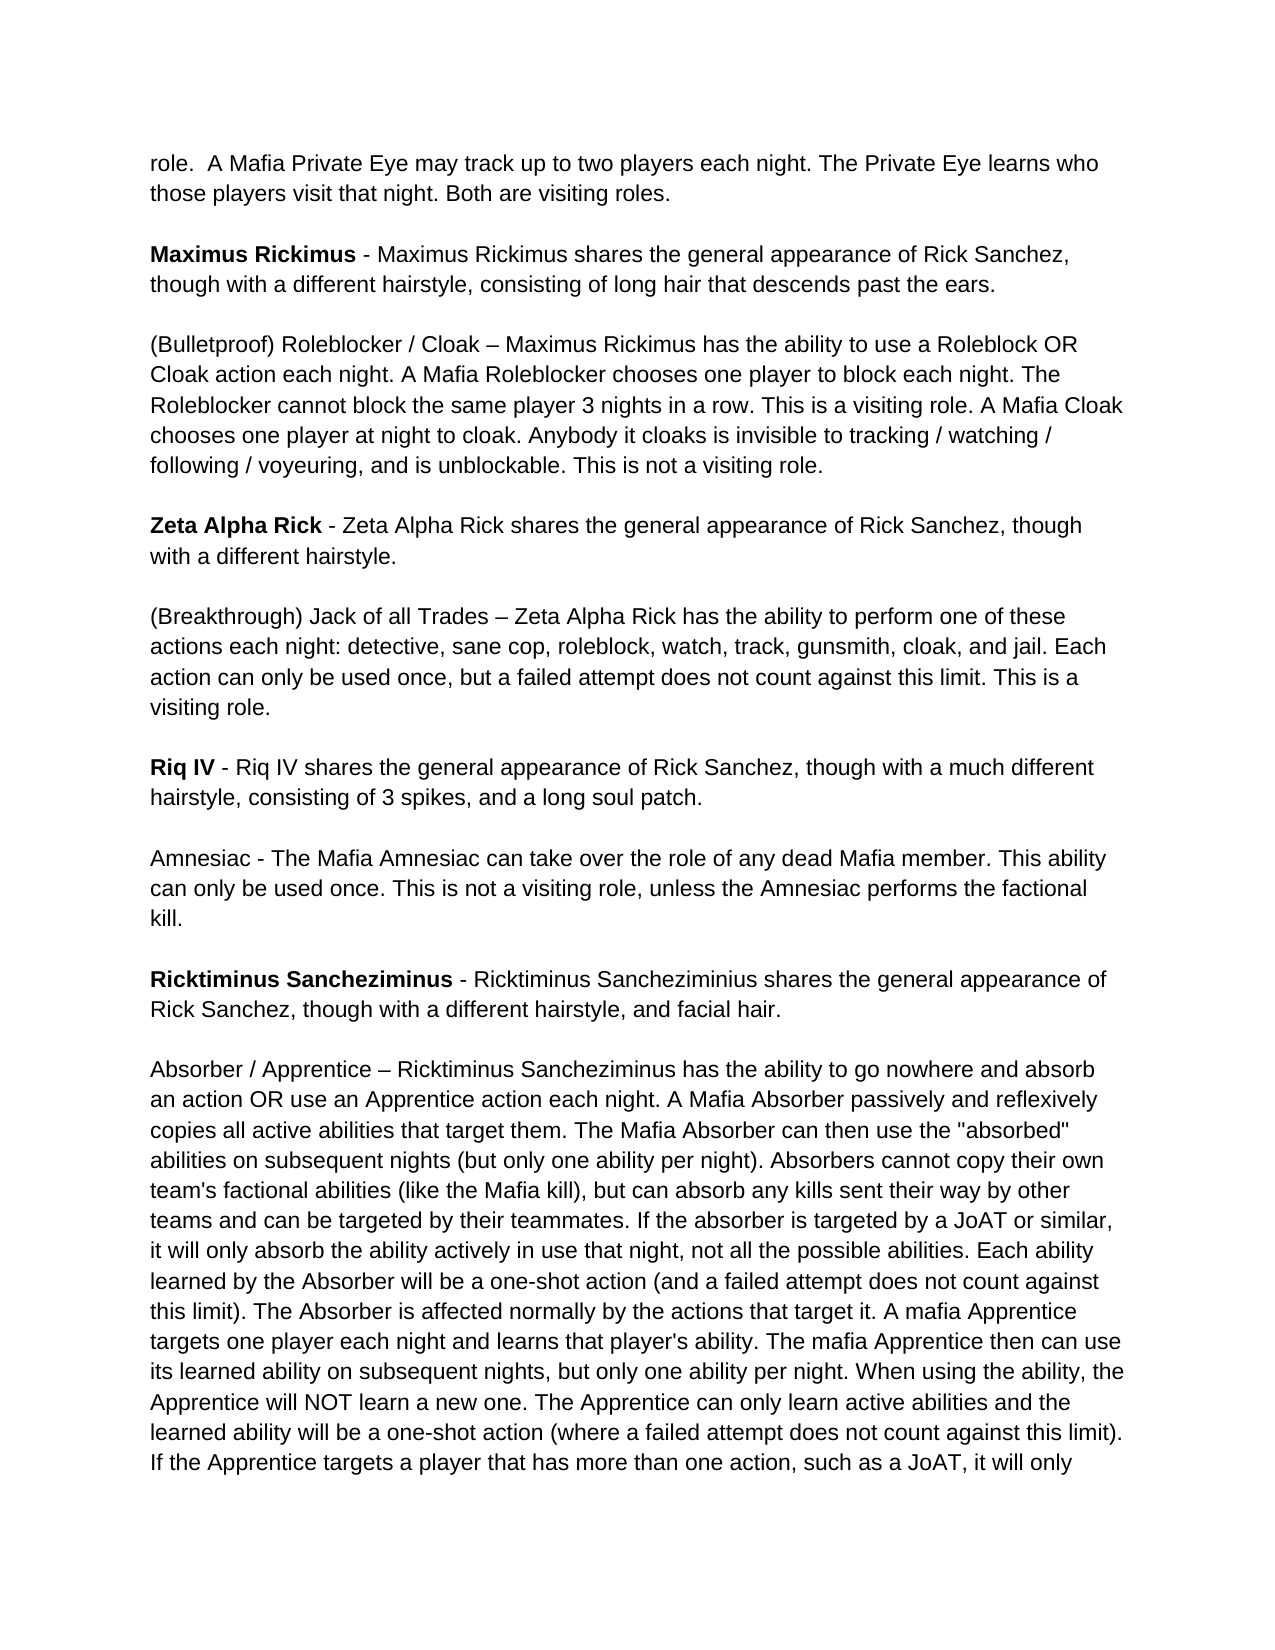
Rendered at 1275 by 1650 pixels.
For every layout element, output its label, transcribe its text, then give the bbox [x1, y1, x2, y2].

text Riq IV - Riq IV shares the general appearance of Rick Sanchez, though with a much different hairstyle, consisting of 3 spikes, and a long soul patch. [150, 754, 1125, 811]
text (Breakthrough) Jack of all Trades – Zeta Alpha Rick has the ability to perform one of these actions each night: detective, sane cop, roleblock, watch, track, gunsmith, cloak, and jail. Each action can only be used once, but a failed attempt does not count against this limit. This is a visiting role. [150, 603, 1125, 720]
text Zeta Alpha Rick - Zeta Alpha Rick shares the general appearance of Rick Sanchez, though with a different hairstyle. [150, 512, 1125, 569]
text Maximus Rickimus - Maximus Rickimus shares the general appearance of Rick Sanchez, though with a different hairstyle, consisting of long hair that descends past the ears. [150, 241, 1125, 297]
text role. A Mafia Private Eye may track up to two players each night. The Private Eye learns who those players visit that night. Both are visiting roles. [150, 150, 1125, 207]
text Amnesiac - The Mafia Amnesiac can take over the role of any dead Mafia member. This ability can only be used once. This is not a visiting role, unless the Amnesiac performs the factional kill. [150, 845, 1125, 932]
text (Bulletproof) Roleblocker / Cloak – Maximus Rickimus has the ability to use a Roleblock OR Cloak action each night. A Mafia Roleblocker chooses one player to block each night. The Roleblocker cannot block the same player 3 nights in a row. This is a visiting role. A Mafia Cloak chooses one player at night to cloak. Anybody it cloaks is invisible to tracking / watching / following / voyeuring, and is unblockable. This is not a visiting role. [150, 331, 1125, 478]
text Absorber / Apprentice – Ricktiminus Sancheziminus has the ability to go nowhere and absorb an action OR use an Apprentice action each night. A Mafia Absorber passively and reflexively copies all active abilities that target them. The Mafia Absorber can then use the "absorbed" abilities on subsequent nights (but only one ability per night). Absorbers cannot copy their own team's factional abilities (like the Mafia kill), but can absorb any kills sent their way by other teams and can be targeted by their teammates. If the absorber is targeted by a JoAT or similar, it will only absorb the ability actively in use that night, not all the possible abilities. Each ability learned by the Absorber will be a one-shot action (and a failed attempt does not count against this limit). The Absorber is affected normally by the actions that target it. A mafia Apprentice targets one player each night and learns that player's ability. The mafia Apprentice then can use its learned ability on subsequent nights, but only one ability per night. When using the ability, the Apprentice will NOT learn a new one. The Apprentice can only learn active abilities and the learned ability will be a one-shot action (where a failed attempt does not count against this limit). If the Apprentice targets a player that has more than one action, such as a JoAT, it will only [150, 1056, 1125, 1475]
text Ricktiminus Sancheziminus - Ricktiminus Sancheziminius shares the general appearance of Rick Sanchez, though with a different hairstyle, and facial hair. [150, 966, 1125, 1022]
